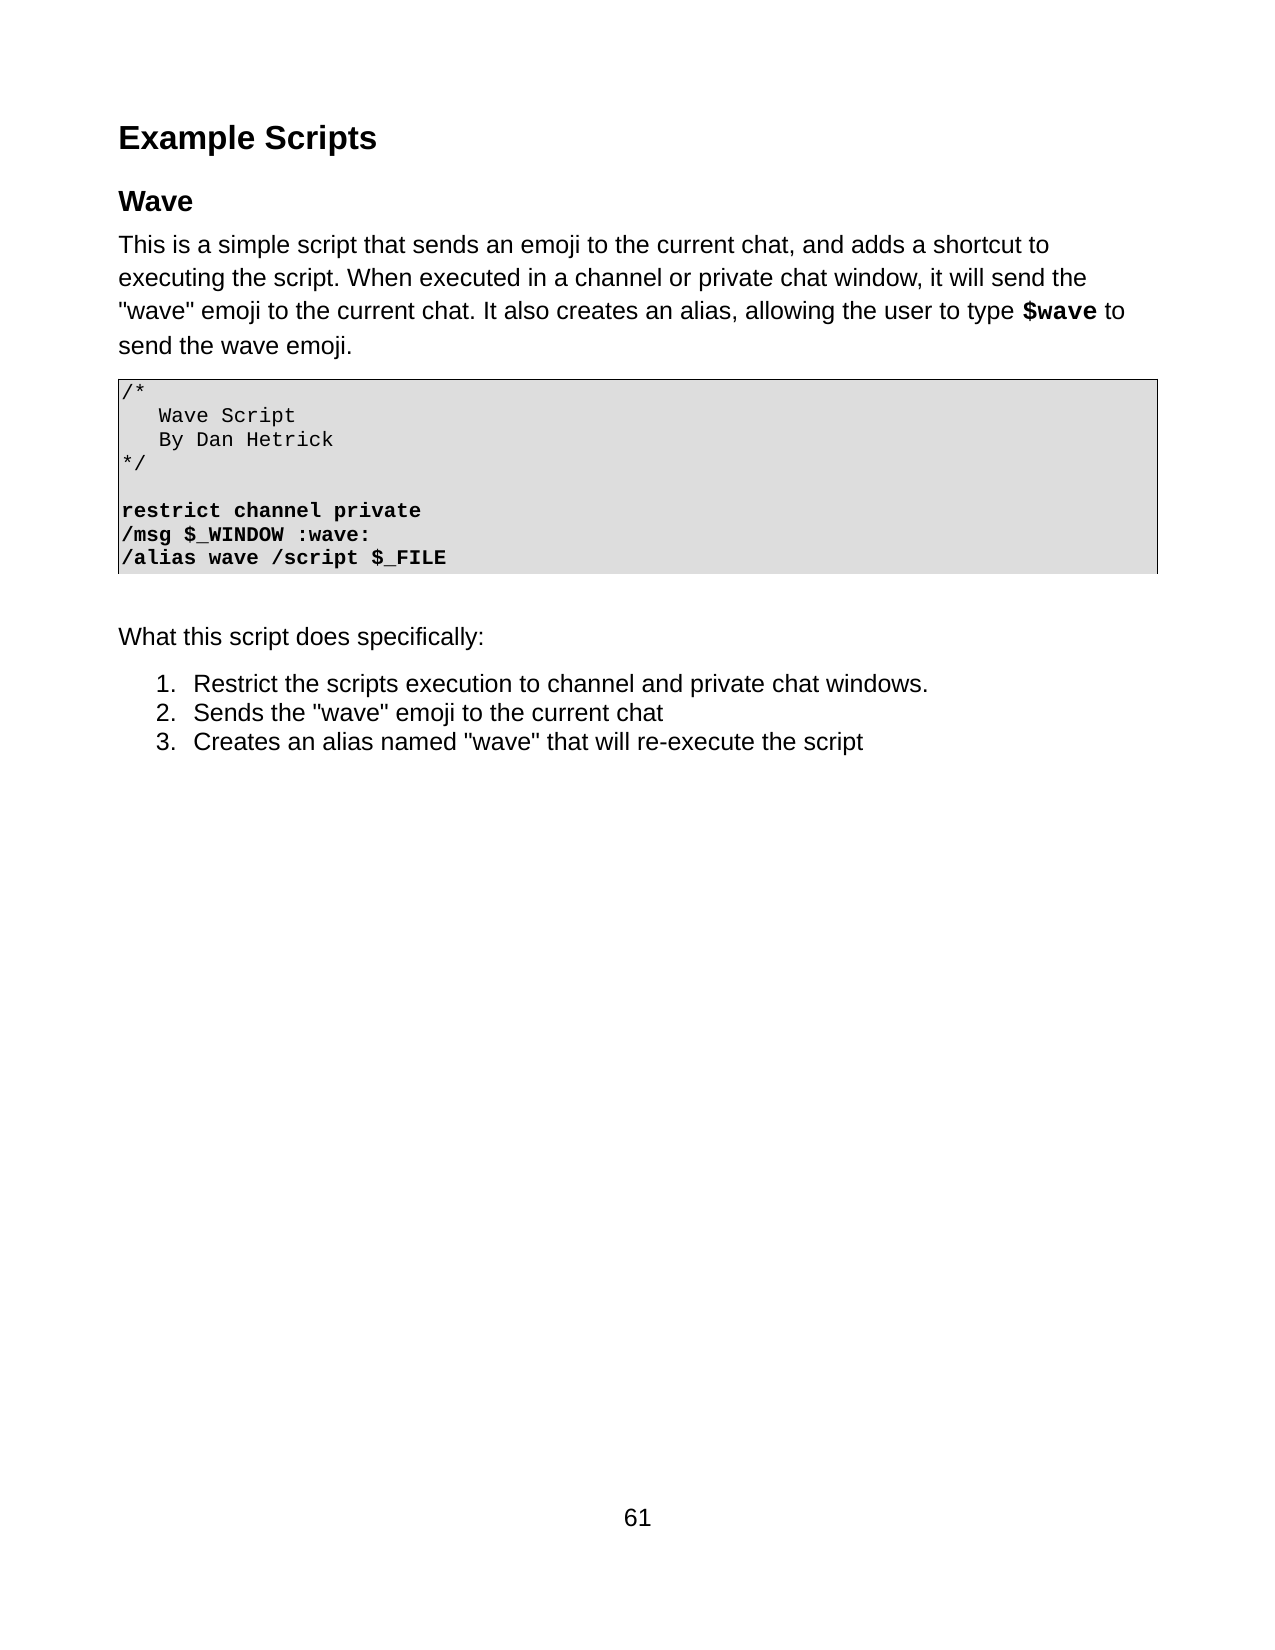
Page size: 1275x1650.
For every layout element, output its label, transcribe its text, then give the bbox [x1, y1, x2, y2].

list Sends the "wave" emoji to the current chat [156, 698, 1157, 727]
table_header /* Wave Script By Dan Hetrick */ restrict channel private /msg $_WINDOW :wave: /alias wave /script $_FILE [119, 380, 1157, 574]
subtitle Example Scripts [118, 118, 1157, 157]
text What this script does specifically: [118, 621, 1157, 650]
list Creates an alias named "wave" that will re-execute the script [156, 727, 1157, 755]
text This is a simple script that sends an emoji to the current chat, and adds a shortcut to executing the script. When executed in a channel or private chat window, it will send the "wave" emoji to the current chat. It also creates an alias, allowing the user to type $wave to send the wave emoji. [118, 230, 1157, 360]
subtitle Wave [118, 184, 1157, 217]
list Restrict the scripts execution to channel and private chat windows. [156, 669, 1157, 698]
